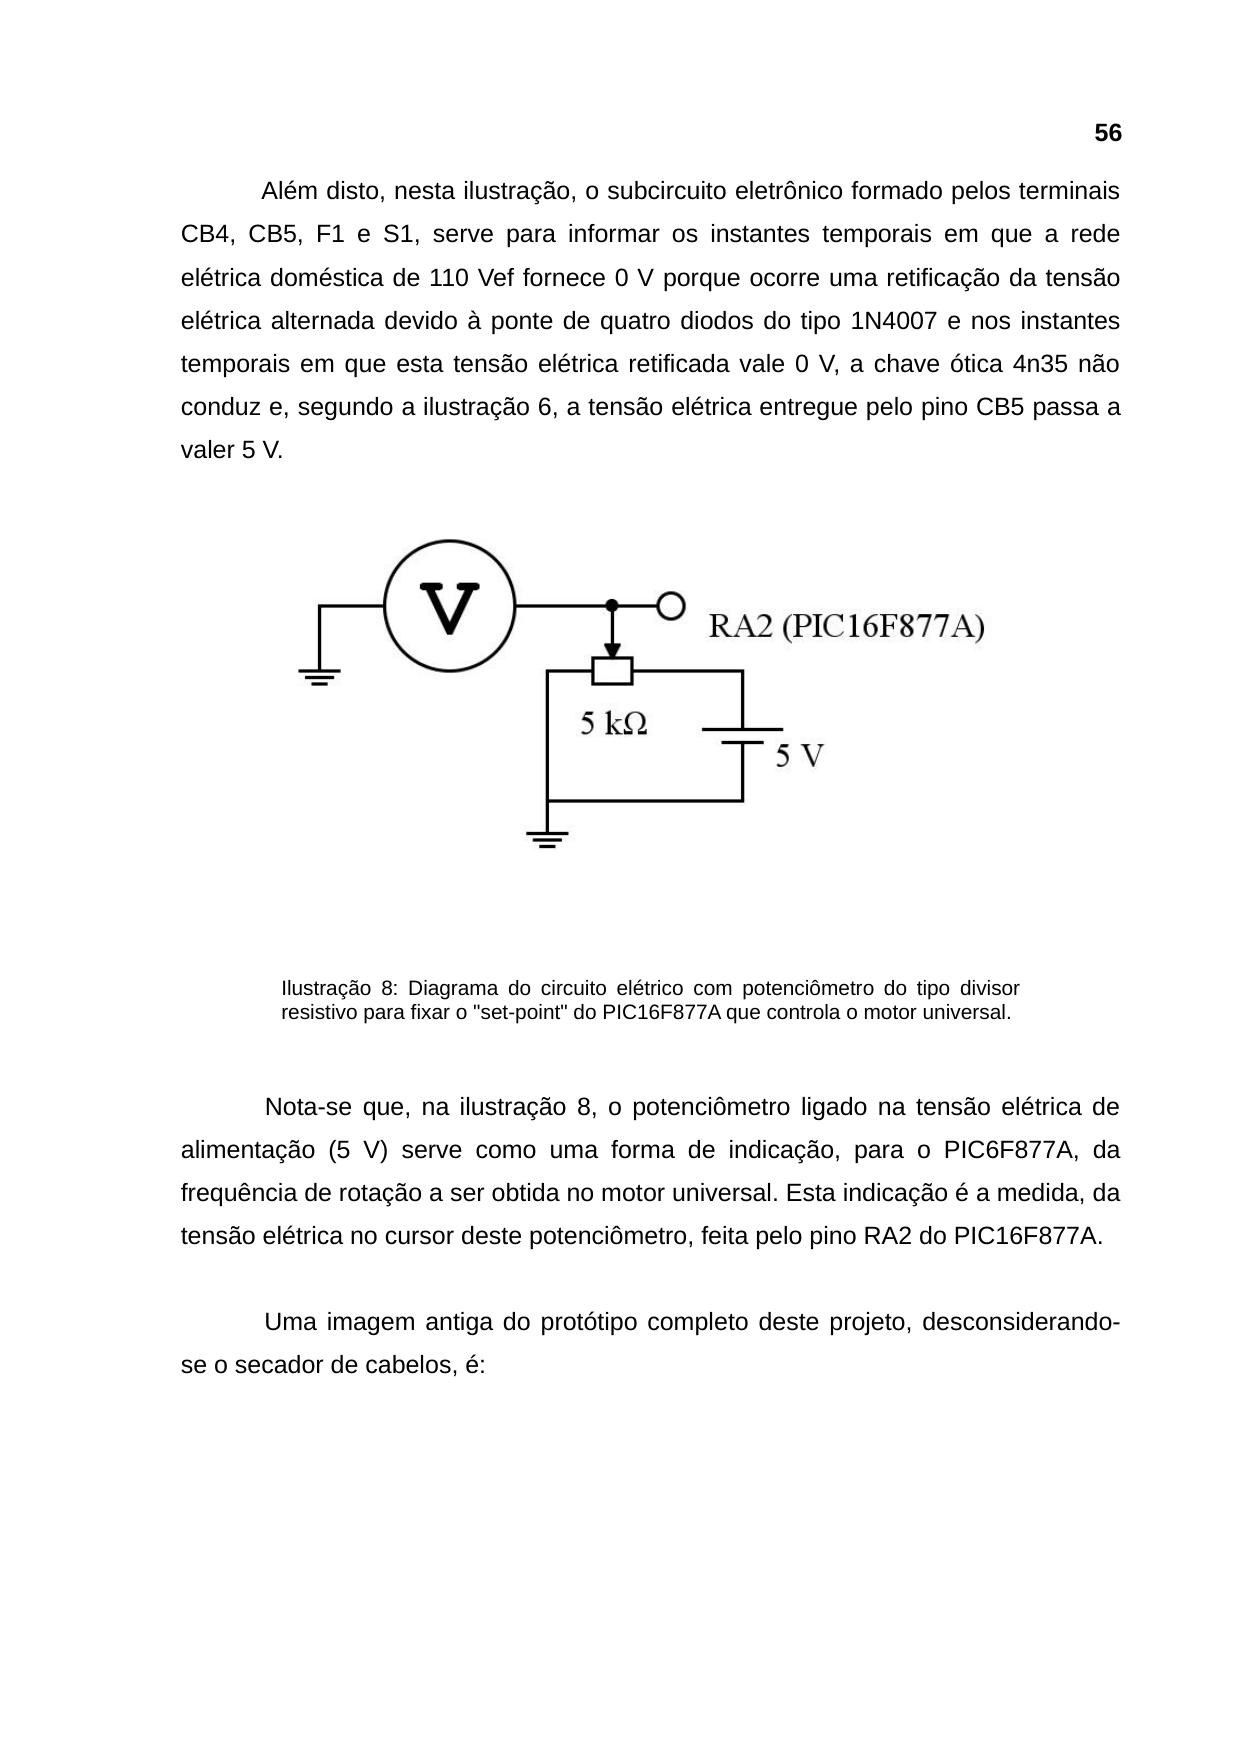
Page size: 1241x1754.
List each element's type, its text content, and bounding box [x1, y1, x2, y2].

picture [281, 521, 1022, 976]
text Além disto, nesta ilustração, o subcircuito eletrônico formado pelos terminais CB4, CB5, F1 e S1, serve para informar os instantes temporais em que a rede elétrica doméstica de 110 Vef fornece 0 V porque ocorre uma retificação da tensão elétrica alternada devido à ponte de quatro diodos do tipo 1N4007 e nos instantes temporais em que esta tensão elétrica retificada vale 0 V, a chave ótica 4n35 não conduz e, segundo a ilustração 6, a tensão elétrica entregue pelo pino CB5 passa a valer 5 V. [181, 176, 1122, 464]
text Nota-se que, na ilustração 8, o potenciômetro ligado na tensão elétrica de alimentação (5 V) serve como uma forma de indicação, para o PIC6F877A, da frequência de rotação a ser obtida no motor universal. Esta indicação é a medida, da tensão elétrica no cursor deste potenciômetro, feita pelo pino RA2 do PIC16F877A. [181, 1092, 1122, 1250]
text Ilustração 8: Diagrama do circuito elétrico com potenciômetro do tipo divisor resistivo para fixar o "set-point" do PIC16F877A que controla o motor universal. [281, 976, 1022, 1024]
text Uma imagem antiga do protótipo completo deste projeto, desconsiderando-se o secador de cabelos, é: [181, 1307, 1122, 1379]
